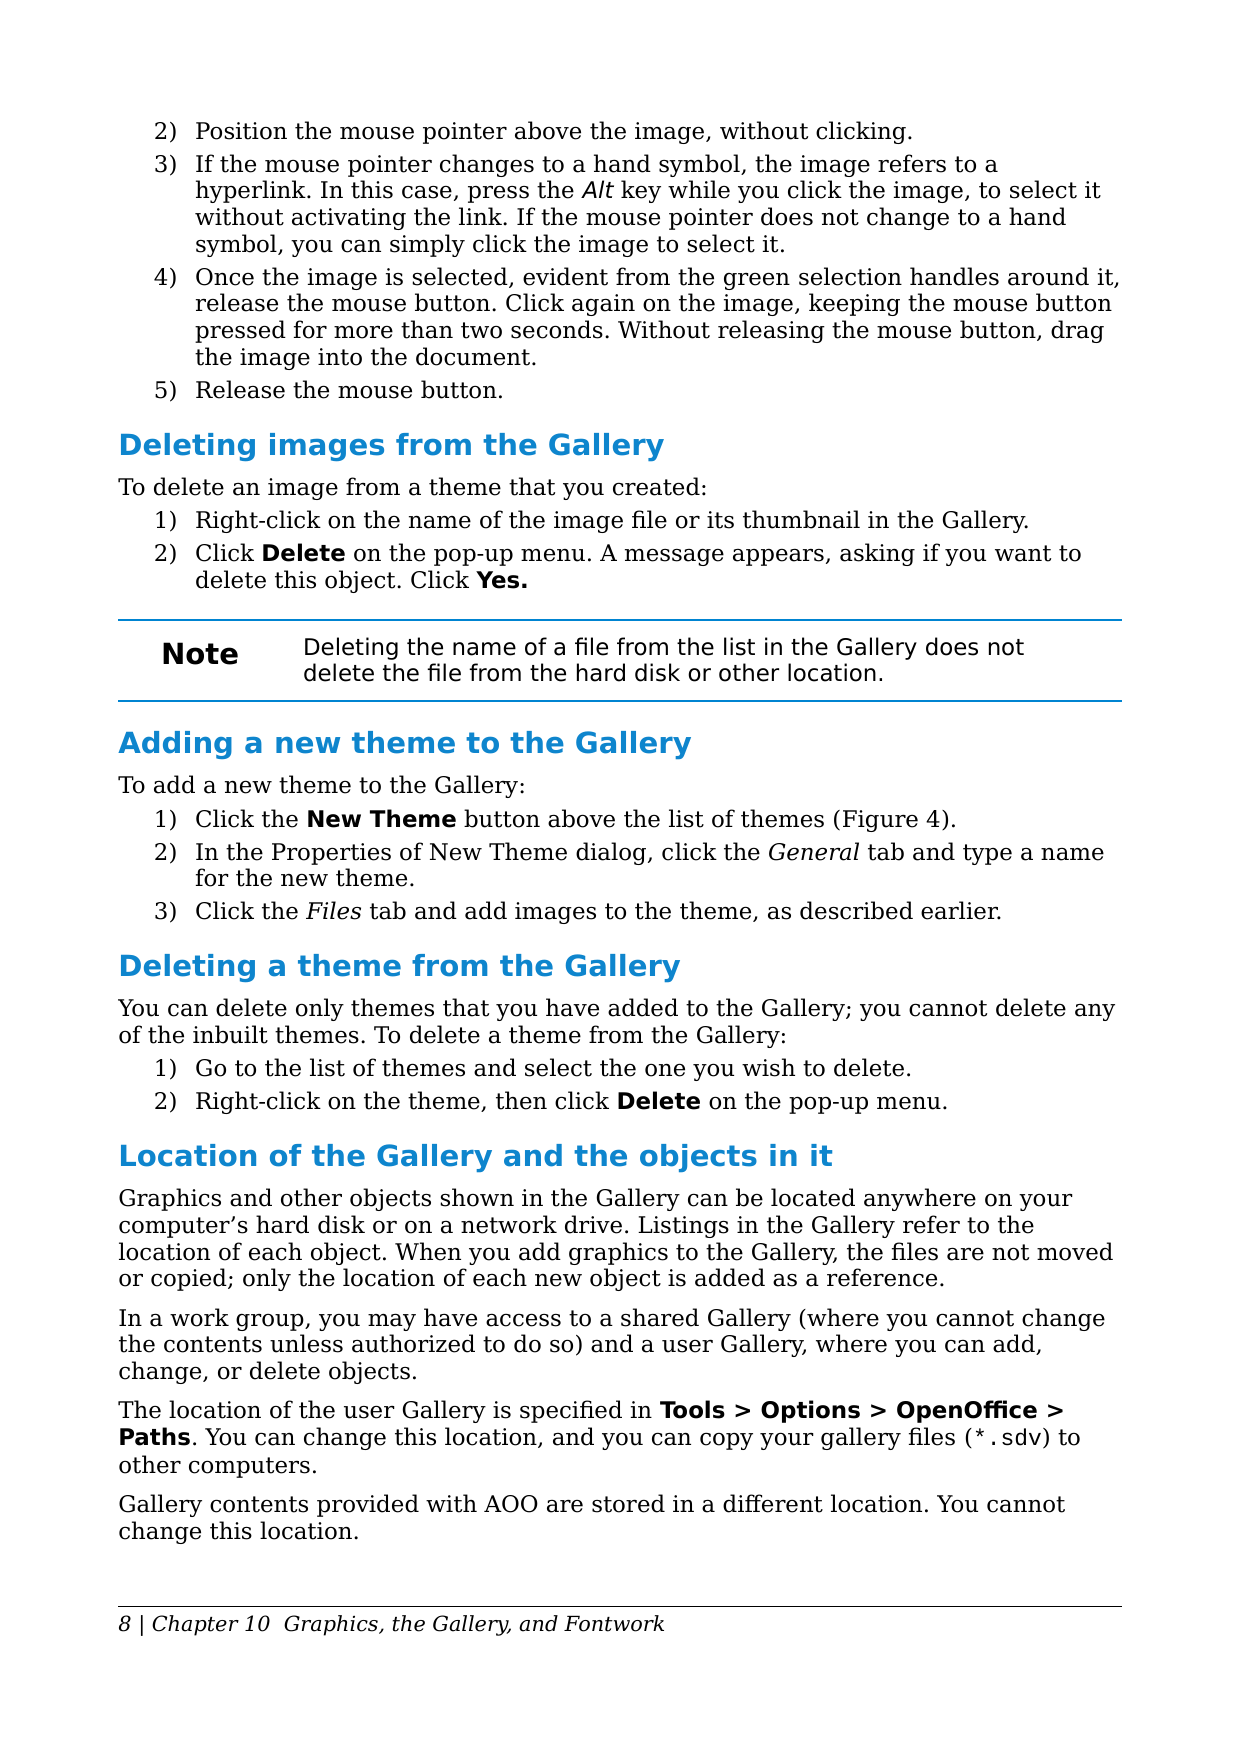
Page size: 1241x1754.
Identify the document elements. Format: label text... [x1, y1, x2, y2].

list Click the Files tab and add images to the theme, as described earlier. [177, 898, 1122, 925]
list You can delete only themes that you have added to the Gallery; you cannot delete any of the inbuilt themes. To delete a theme from the Gallery: [118, 996, 1122, 1049]
subtitle Adding a new theme to the Gallery [118, 726, 1122, 760]
list Once the image is selected, evident from the green selection handles around it, release the mouse button. Click again on the image, keeping the mouse button pressed for more than two seconds. Without releasing the mouse button, drag the image into the document. [177, 264, 1122, 371]
list Click the New Theme button above the list of themes (Figure 4). [177, 806, 1122, 832]
list Right-click on the name of the image file or its thumbnail in the Gallery. [177, 507, 1122, 534]
list Right-click on the theme, then click Delete on the pop-up menu. [177, 1088, 1122, 1115]
list To delete an image from a theme that you created: [118, 474, 1122, 501]
table_header Deleting the name of a file from the list in the Gallery does not delete the file from the hard disk or other location. [281, 621, 1122, 700]
text Graphics and other objects shown in the Gallery can be located anywhere on your computer’s hard disk or on a network drive. Listings in the Gallery refer to the location of each object. When you add graphics to the Gallery, the files are not moved or copied; only the location of each new object is added as a reference. [118, 1186, 1122, 1292]
text The location of the user Gallery is specified in Tools > Options > OpenOffice > Paths. You can change this location, and you can copy your gallery files (*.sdv) to other computers. [118, 1397, 1122, 1479]
subtitle Location of the Gallery and the objects in it [118, 1139, 1122, 1173]
list Position the mouse pointer above the image, without clicking. [177, 118, 1122, 145]
text In a work group, you may have access to a shared Gallery (where you cannot change the contents unless authorized to do so) and a user Gallery, where you can add, change, or delete objects. [118, 1305, 1122, 1385]
list Click Delete on the pop-up menu. A message appears, asking if you want to delete this object. Click Yes. [177, 540, 1122, 593]
list Go to the list of themes and select the one you wish to delete. [177, 1055, 1122, 1082]
list In the Properties of New Theme dialog, click the General tab and type a name for the new theme. [177, 839, 1122, 892]
text Gallery contents provided with AOO are stored in a different location. You cannot change this location. [118, 1491, 1122, 1544]
list To add a new theme to the Gallery: [118, 773, 1122, 799]
subtitle Deleting images from the Gallery [118, 428, 1122, 462]
table_header Note [118, 621, 281, 700]
subtitle Deleting a theme from the Gallery [118, 949, 1122, 983]
list Release the mouse button. [177, 377, 1122, 403]
list If the mouse pointer changes to a hand symbol, the image refers to a hyperlink. In this case, press the Alt key while you click the image, to select it without activating the link. If the mouse pointer does not change to a hand symbol, you can simply click the image to select it. [177, 151, 1122, 258]
